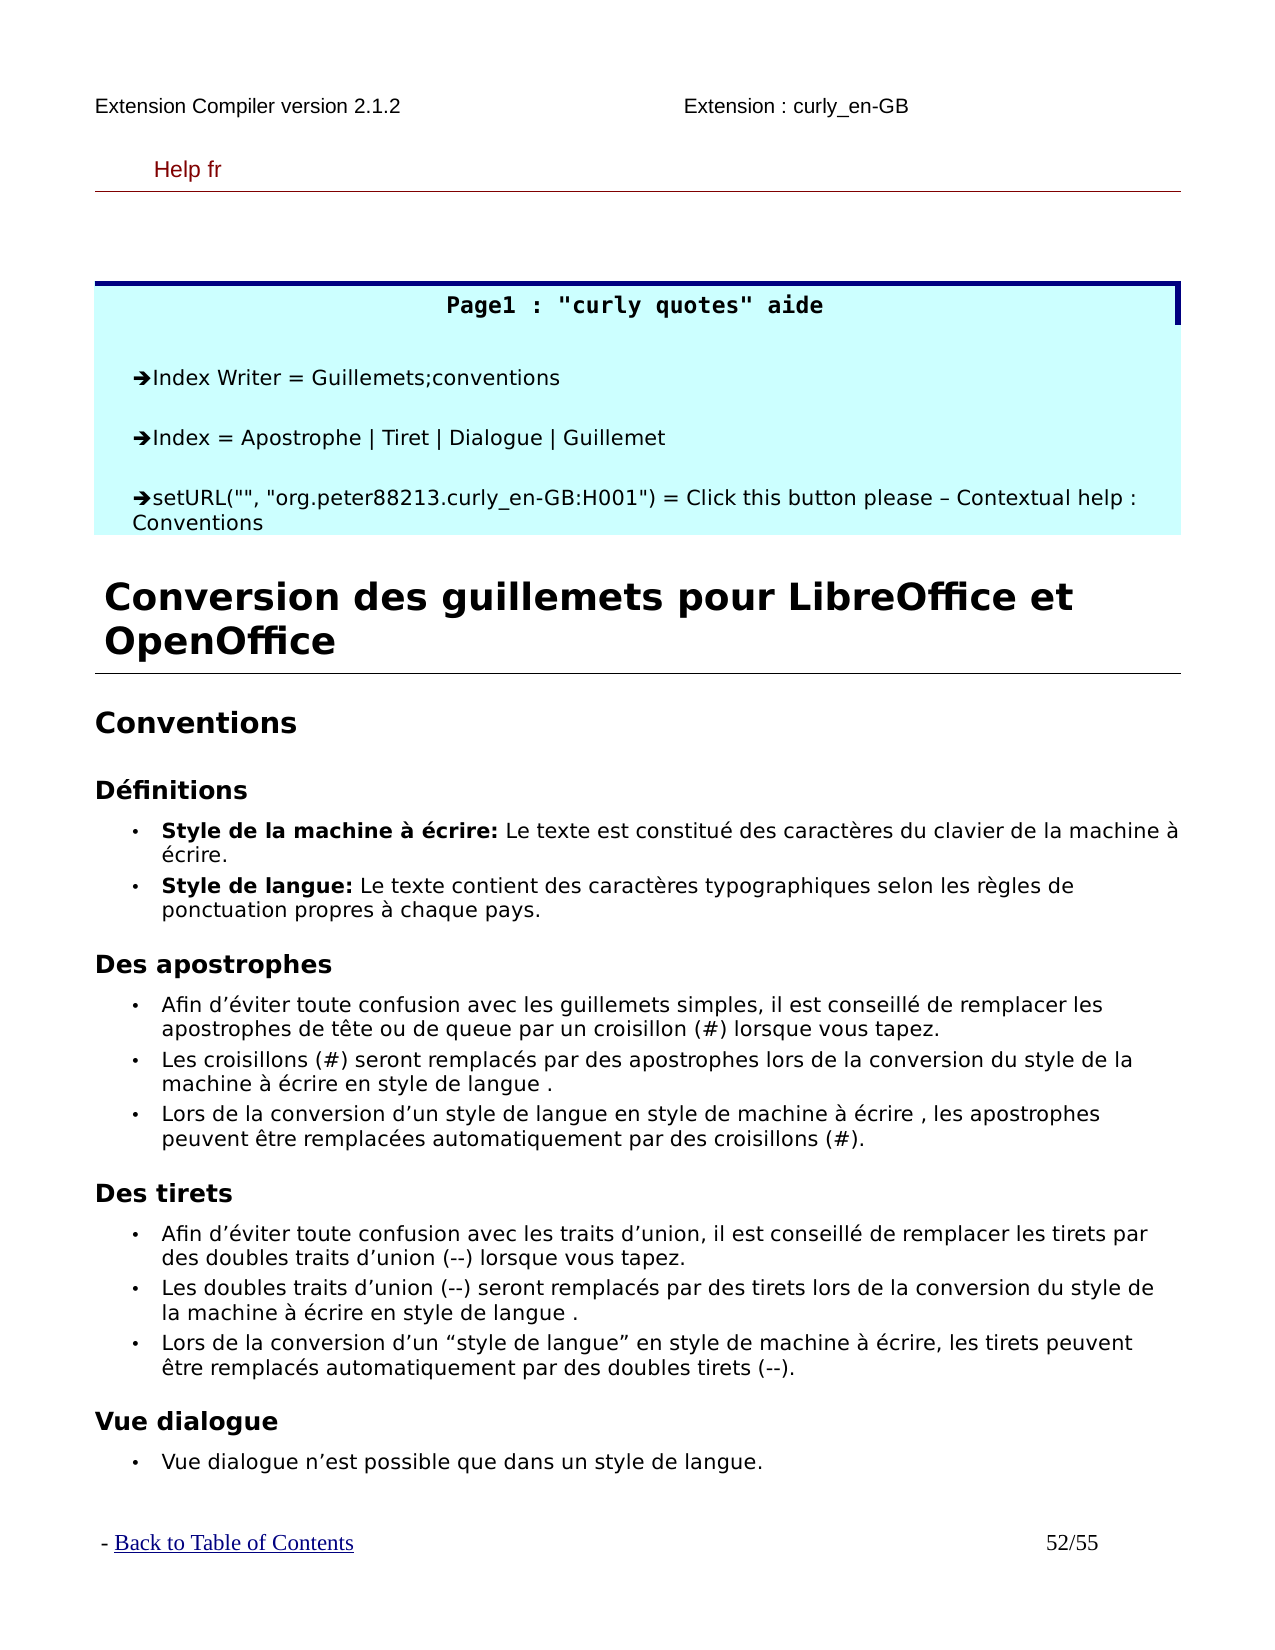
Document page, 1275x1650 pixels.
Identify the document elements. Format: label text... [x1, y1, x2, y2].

list Vue dialogue n’est possible que dans un style de langue. [132, 1450, 1181, 1475]
list Afin d’éviter toute confusion avec les guillemets simples, il est conseillé de remplacer les apostrophes de tête ou de queue par un croisillon (#) lorsque vous tapez. [132, 993, 1181, 1042]
text Conversion des guillemets pour LibreOffice et OpenOffice [94, 566, 1181, 673]
list Style de la machine à écrire: Le texte est constitué des caractères du clavier de la machine à écrire. [132, 819, 1181, 868]
list Les doubles traits d’union (--) seront remplacés par des tirets lors de la conversion du style de la machine à écrire en style de langue . [132, 1276, 1181, 1325]
text Help fr [94, 147, 1181, 192]
list Lors de la conversion d’un “style de langue” en style de machine à écrire, les tirets peuvent être remplacés automatiquement par des doubles tirets (--). [132, 1331, 1181, 1380]
text Des tirets [94, 1179, 1181, 1208]
text Définitions [94, 776, 1181, 805]
list setURL("", "org.peter88213.curly_en-GB:H001") = Click this button please – Contextual help : Conventions [94, 486, 1181, 535]
list Style de langue: Le texte contient des caractères typographiques selon les règles de ponctuation propres à chaque pays. [132, 873, 1181, 922]
text Page1 : "curly quotes" aide [94, 282, 1175, 325]
text Vue dialogue [94, 1408, 1181, 1437]
text Des apostrophes [94, 950, 1181, 979]
list Les croisillons (#) seront remplacés par des apostrophes lors de la conversion du style de la machine à écrire en style de langue . [132, 1047, 1181, 1096]
list Afin d’éviter toute confusion avec les traits d’union, il est conseillé de remplacer les tirets par des doubles traits d’union (--) lorsque vous tapez. [132, 1221, 1181, 1270]
list Lors de la conversion d’un style de langue en style de machine à écrire , les apostrophes peuvent être remplacées automatiquement par des croisillons (#). [132, 1102, 1181, 1151]
list Index = Apostrophe | Tiret | Dialogue | Guillemet [94, 426, 1181, 451]
list Index Writer = Guillemets;conventions [94, 366, 1181, 391]
text Conventions [94, 707, 1181, 741]
